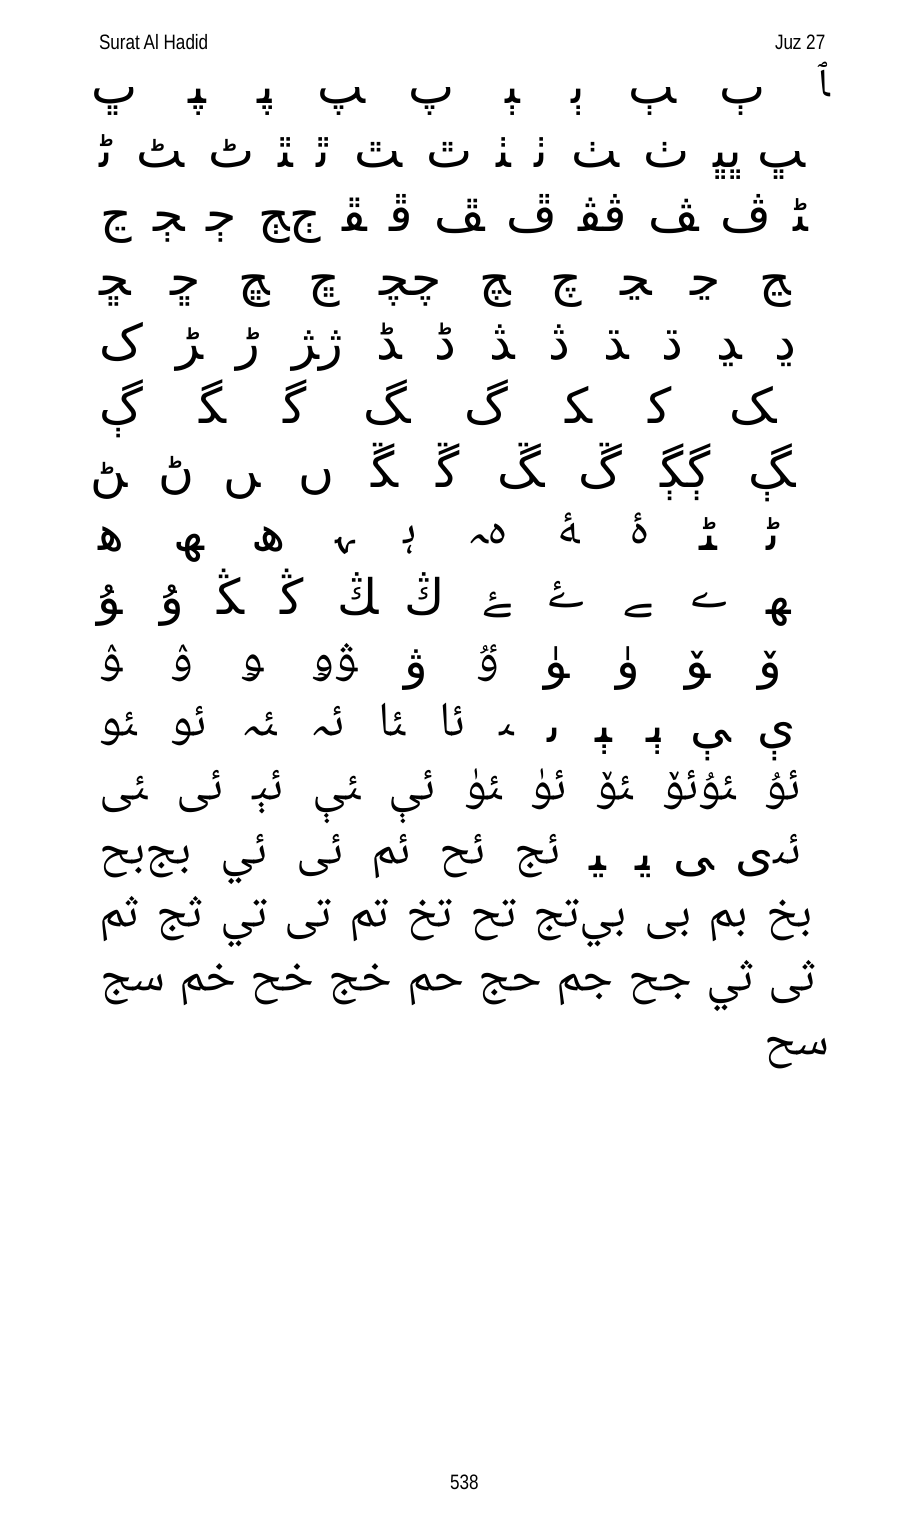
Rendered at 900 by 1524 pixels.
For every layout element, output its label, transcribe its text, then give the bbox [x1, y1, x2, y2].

text ﭑ ﭒ ﭓ ﭔ ﭕ ﭖ ﭗ ﭘ ﭙ ﭚ [99, 60, 829, 124]
text ﮢ ﮣ ﮤ ﮥ ﮦﮧ ﮨ ﮩ ﮪ ﮫ ﮬ [99, 507, 829, 571]
text ﯤ ﯥ ﯦ ﯧ ﯨ ﯩ ﯪ ﯫ ﯬ ﯭ ﯮ ﯯ [99, 698, 829, 762]
text ﮂ ﮃ ﮄ ﮅ ﮆ ﮇ ﮈ ﮉ ﮊﮋ ﮌ ﮍ ﮎ [99, 315, 829, 379]
text ﰇ ﰈ ﰉ ﰊﰋ ﰌ ﰍ ﰎ ﰏ ﰐ ﰑ ﰒ [99, 890, 829, 954]
text ﭛ ﭜﭝ ﭞ ﭟ ﭠ ﭡ ﭢ ﭣ ﭤ ﭥ ﭦ ﭧ ﭨ [99, 124, 829, 188]
text ﮏ ﮐ ﮑ ﮒ ﮓ ﮔ ﮕ ﮖ [99, 379, 829, 443]
text ﰓ ﰔ ﰕ ﰖ ﰗ ﰘ ﰙ ﰚ ﰛ ﰜ ﰝ [99, 954, 829, 1082]
text ﯻﯼ ﯽ ﯾ ﯿ ﰀ ﰁ ﰂ ﰃ ﰄ ﰅﰆ [99, 826, 829, 890]
text ﮗ ﮘﮙ ﮚ ﮛ ﮜ ﮝ ﮞ ﮟ ﮠ ﮡ [99, 443, 829, 507]
text ﯰ ﯱﯲ ﯳ ﯴ ﯵ ﯶ ﯷ ﯸ ﯹ ﯺ [99, 762, 829, 826]
text ﯙ ﯚ ﯛ ﯜ ﯝ ﯞ ﯟﯠ ﯡ ﯢ ﯣ [99, 635, 829, 698]
text ﭩ ﭪ ﭫ ﭬﭭ ﭮ ﭯ ﭰ ﭱ ﭲﭳ ﭴ ﭵ ﭶ [99, 188, 829, 252]
text ﮭ ﮮ ﮯ ﮰ ﮱ ﯓ ﯔ ﯕ ﯖ ﯗ ﯘ [99, 571, 829, 635]
text ﭷ ﭸ ﭹ ﭺ ﭻ ﭼﭽ ﭾ ﭿ ﮀ ﮁ [99, 252, 829, 315]
